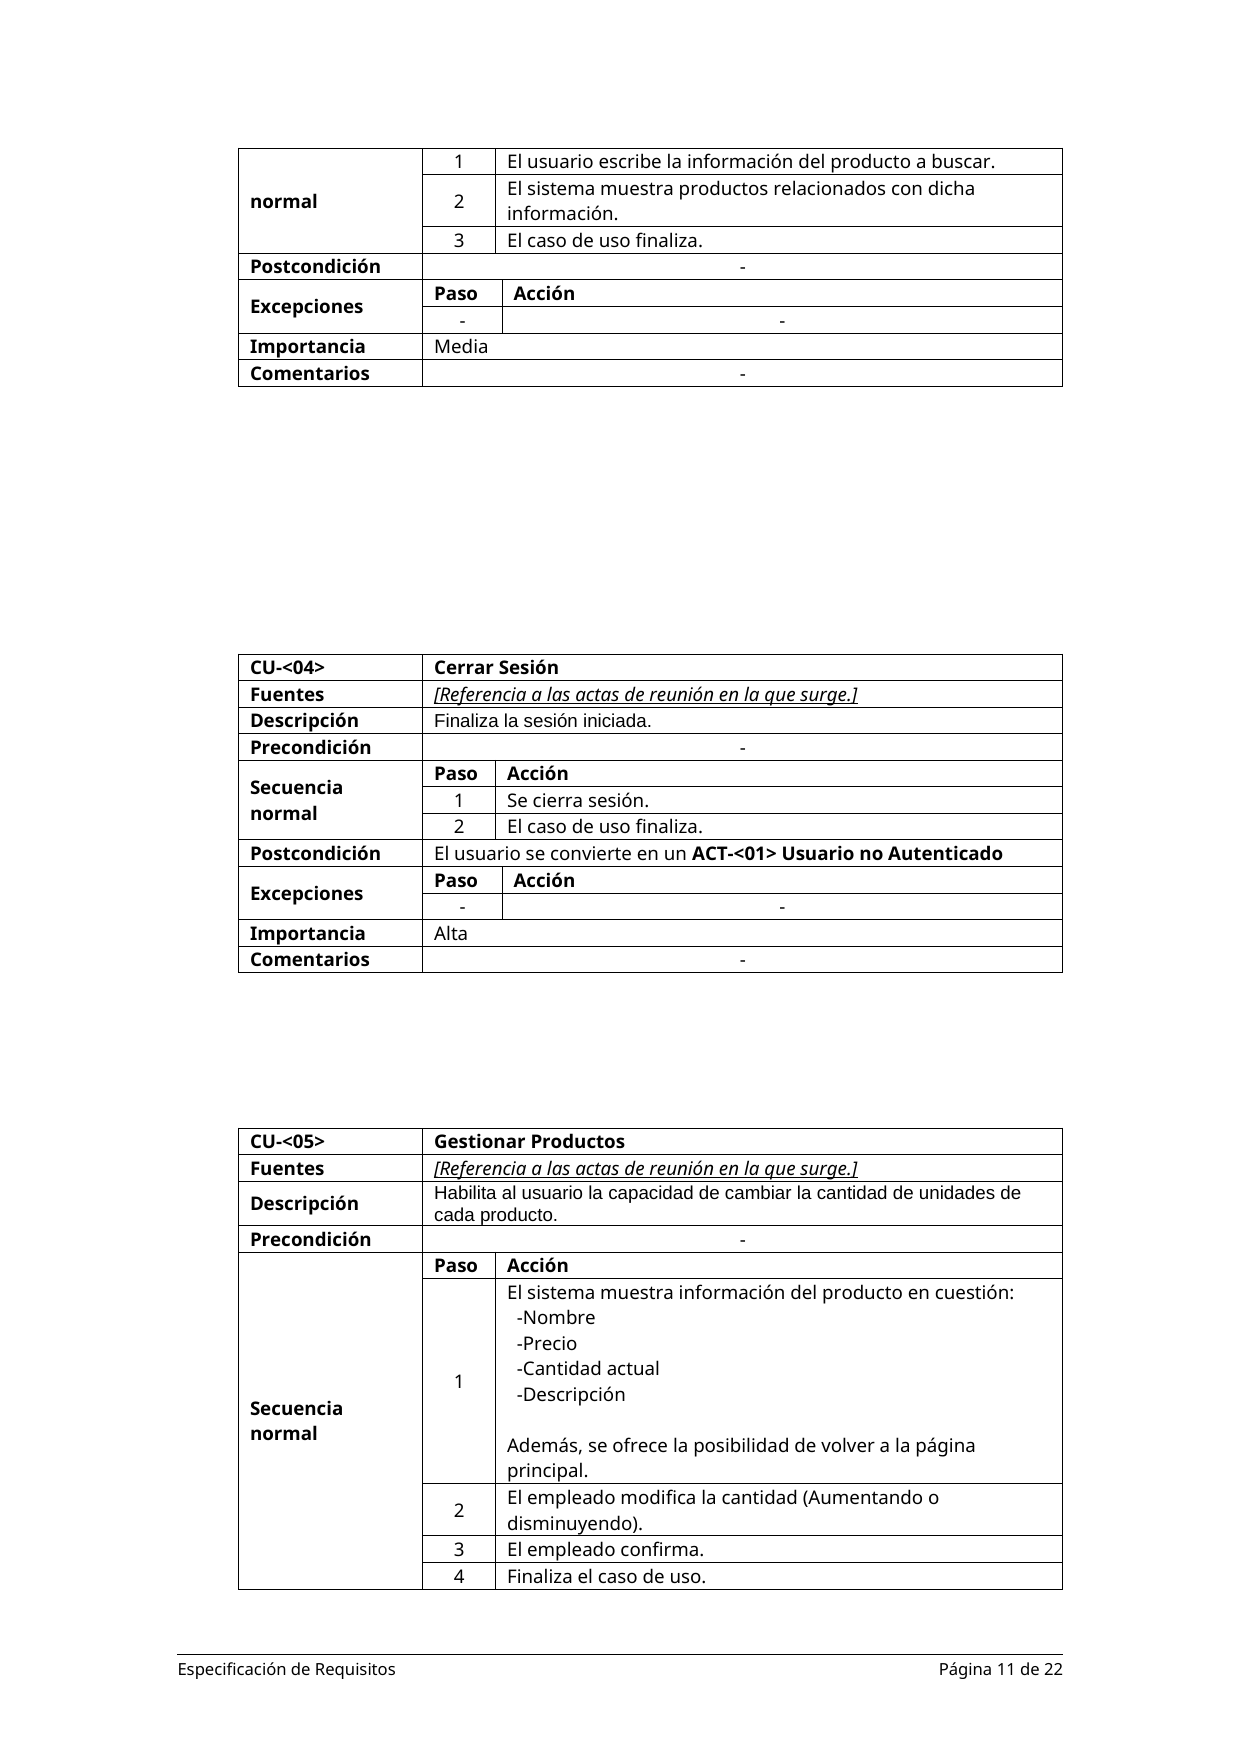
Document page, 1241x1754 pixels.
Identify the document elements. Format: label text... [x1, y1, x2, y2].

table_cell - [423, 1226, 1062, 1252]
table_cell Precondición [239, 1226, 422, 1252]
table_cell - [423, 894, 502, 919]
table_cell Postcondición [239, 254, 422, 279]
table_cell 1 [423, 1279, 495, 1483]
table_cell - [423, 734, 1062, 760]
table_cell Excepciones [239, 867, 422, 919]
table_cell Precondición [239, 734, 422, 760]
table_cell Importancia [239, 920, 422, 946]
table_cell El caso de uso finaliza. [496, 814, 1062, 839]
table_cell normal [239, 149, 422, 253]
table_cell 3 [423, 1536, 495, 1562]
table_cell 4 [423, 1563, 495, 1588]
table_cell Media [423, 334, 1062, 359]
table_cell Comentarios [239, 947, 422, 972]
table_cell Finaliza la sesión iniciada. [423, 708, 1062, 733]
table_cell Excepciones [239, 280, 422, 332]
table_cell El caso de uso finaliza. [496, 227, 1062, 253]
table_cell El empleado modifica la cantidad (Aumentando o disminuyendo). [496, 1484, 1062, 1535]
table_cell Secuencia normal [239, 761, 422, 839]
table_cell Acción [503, 280, 1062, 306]
table_cell 1 [423, 787, 495, 813]
table_cell Paso [423, 1253, 495, 1278]
table_cell Alta [423, 920, 1062, 946]
table_cell Comentarios [239, 360, 422, 386]
table_cell 2 [423, 814, 495, 839]
table_header Gestionar Productos [423, 1129, 1062, 1154]
table_header CU-<04> [239, 655, 422, 680]
table_cell - [423, 254, 1062, 279]
table_cell Paso [423, 867, 502, 892]
table_cell El usuario escribe la información del producto a buscar. [496, 149, 1062, 174]
table_header Cerrar Sesión [423, 655, 1062, 680]
table_cell El usuario se convierte en un ACT-<01> Usuario no Autenticado [423, 840, 1062, 866]
table_cell - [423, 307, 502, 332]
table_cell - [503, 894, 1062, 919]
table_cell El sistema muestra información del producto en cuestión: -Nombre -Precio -Cantidad actual -Descripción Además, se ofrece la posibilidad de volver a la página principal. [496, 1279, 1062, 1483]
table_cell Fuentes [239, 1155, 422, 1181]
table_cell Acción [496, 1253, 1062, 1278]
table_cell Acción [503, 867, 1062, 892]
table_cell Habilita al usuario la capacidad de cambiar la cantidad de unidades de cada producto. [423, 1182, 1062, 1225]
table_header CU-<05> [239, 1129, 422, 1154]
table_cell Acción [496, 761, 1062, 786]
table_cell Fuentes [239, 681, 422, 707]
table_cell Postcondición [239, 840, 422, 866]
table_cell Paso [423, 761, 495, 786]
table_cell Descripción [239, 1182, 422, 1225]
table_cell Descripción [239, 708, 422, 733]
table_cell Secuencia normal [239, 1253, 422, 1588]
table_cell Importancia [239, 334, 422, 359]
table_cell - [503, 307, 1062, 332]
table_cell [Referencia a las actas de reunión en la que surge.] [423, 681, 1062, 707]
table_cell Finaliza el caso de uso. [496, 1563, 1062, 1588]
table_cell Se cierra sesión. [496, 787, 1062, 813]
table_cell [Referencia a las actas de reunión en la que surge.] [423, 1155, 1062, 1181]
table_cell El empleado confirma. [496, 1536, 1062, 1562]
table_cell - [423, 360, 1062, 386]
table_cell - [423, 947, 1062, 972]
table_cell Paso [423, 280, 502, 306]
table_cell El sistema muestra productos relacionados con dicha información. [496, 175, 1062, 226]
table_cell 1 [423, 149, 495, 174]
table_cell 2 [423, 175, 495, 226]
table_cell 2 [423, 1484, 495, 1535]
table_cell 3 [423, 227, 495, 253]
